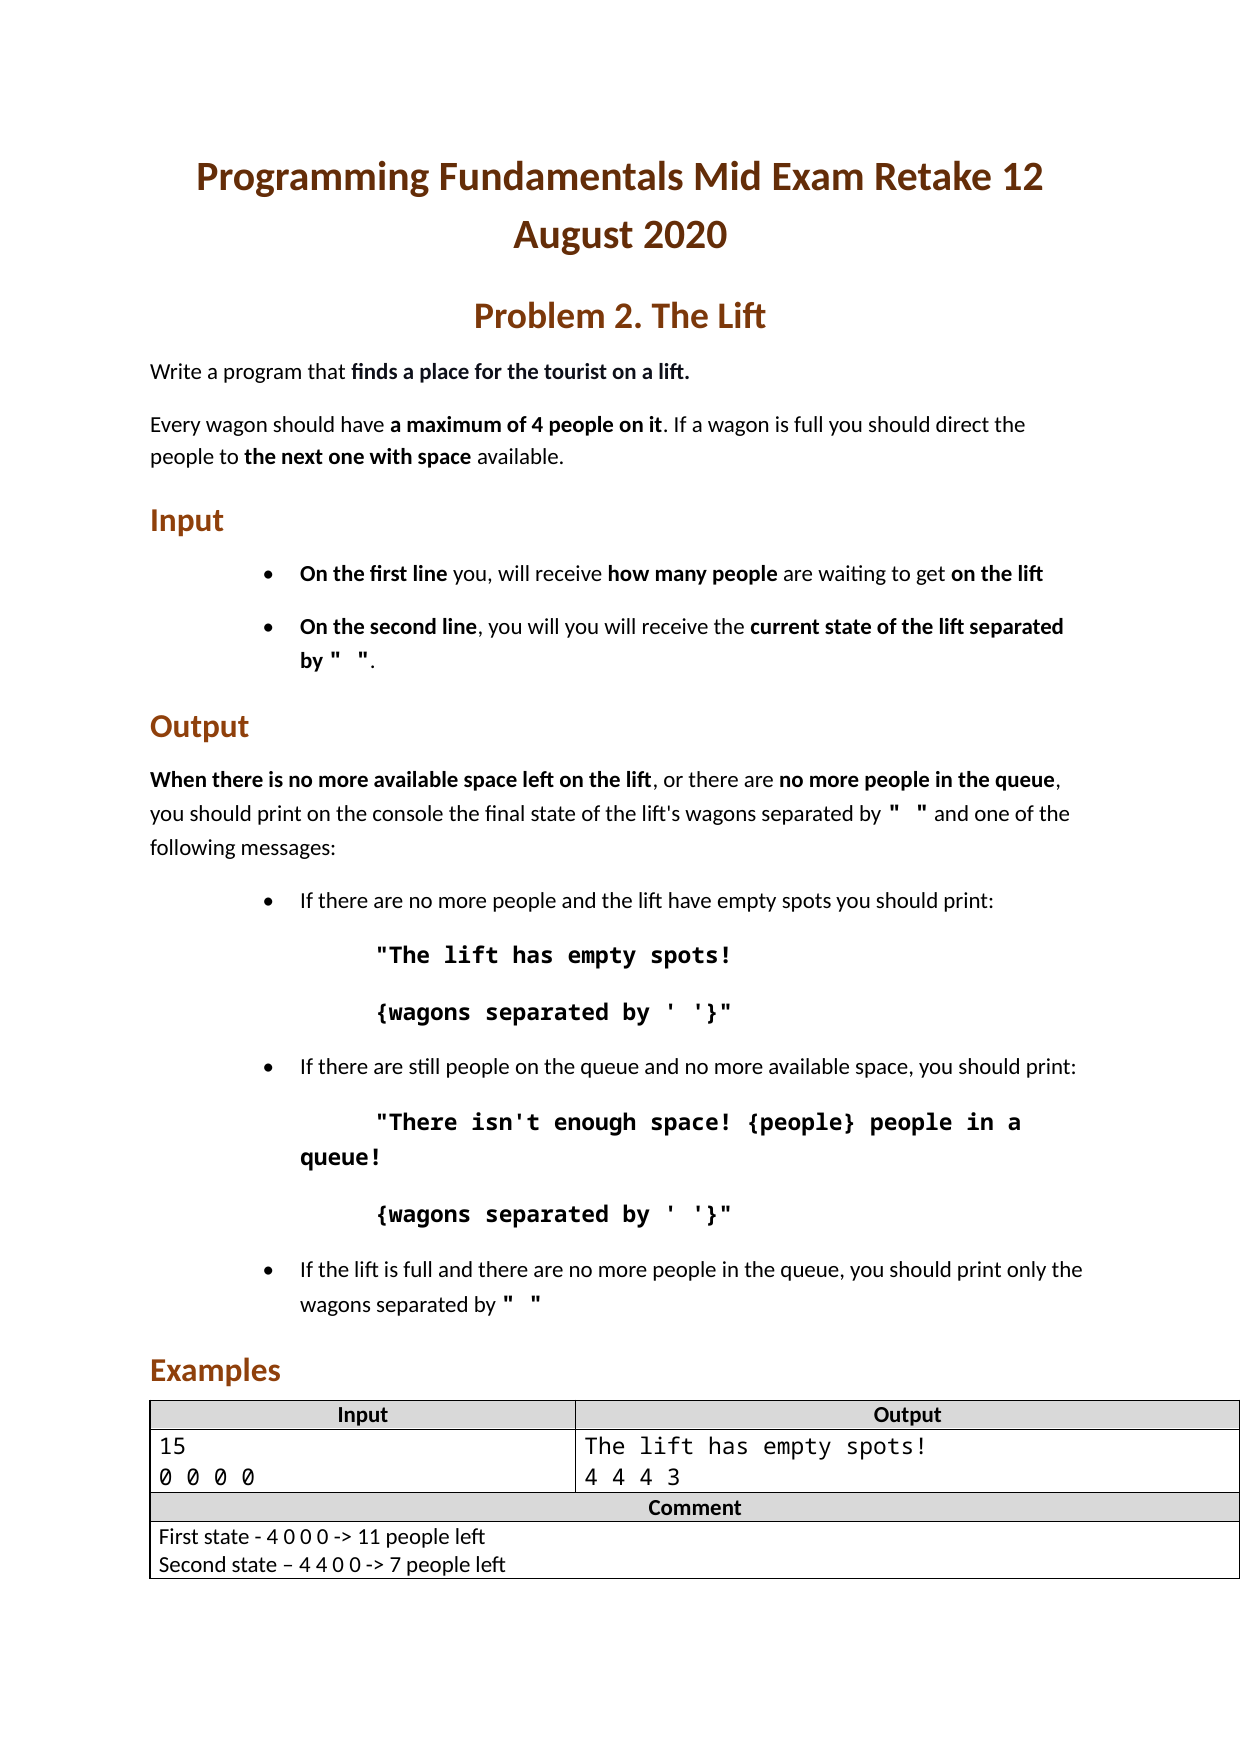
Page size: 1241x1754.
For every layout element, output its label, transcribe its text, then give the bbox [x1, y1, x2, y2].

text "There isn't enough space! {people} people in a queue! [300, 1105, 1090, 1173]
text Programming Fundamentals Mid Exam Retake 12 August 2020 [150, 150, 1090, 259]
list On the first line you, will receive how many people are waiting to get on the lift [262, 559, 1090, 587]
text Every wagon should have a maximum of 4 people on it. If a wagon is full you should direct the people to the next one with space available. [150, 410, 1090, 470]
table_header Output [576, 1401, 1239, 1428]
table_cell Comment [151, 1493, 1239, 1521]
text Write a program that finds a place for the tourist on a lift. [150, 357, 1090, 385]
text "The lift has empty spots! [300, 939, 1090, 970]
text Problem 2. The Lift [150, 292, 1090, 338]
list If there are still people on the queue and no more available space, you should print: [262, 1052, 1090, 1080]
table_cell The lift has empty spots! 4 4 4 3 [576, 1430, 1239, 1492]
list If there are no more people and the lift have empty spots you should print: [262, 886, 1090, 914]
text Output [150, 705, 1090, 746]
text {wagons separated by ' '}" [300, 1198, 1090, 1229]
table_cell First state - 4 0 0 0 -> 11 people left Second state – 4 4 0 0 -> 7 people left [151, 1522, 1239, 1578]
table_cell 15 0 0 0 0 [151, 1430, 575, 1492]
text {wagons separated by ' '}" [300, 996, 1090, 1027]
table_header Input [151, 1401, 575, 1428]
list If the lift is full and there are no more people in the queue, you should print only the wagons separated by " " [262, 1255, 1090, 1319]
text Examples [150, 1348, 1090, 1389]
list On the second line, you will you will receive the current state of the lift separated by " ". [262, 612, 1090, 676]
text When there is no more available space left on the lift, or there are no more people in the queue, you should print on the console the final state of the lift's wagons separated by " " and one of the following messages: [150, 765, 1090, 861]
text Input [150, 499, 1090, 540]
